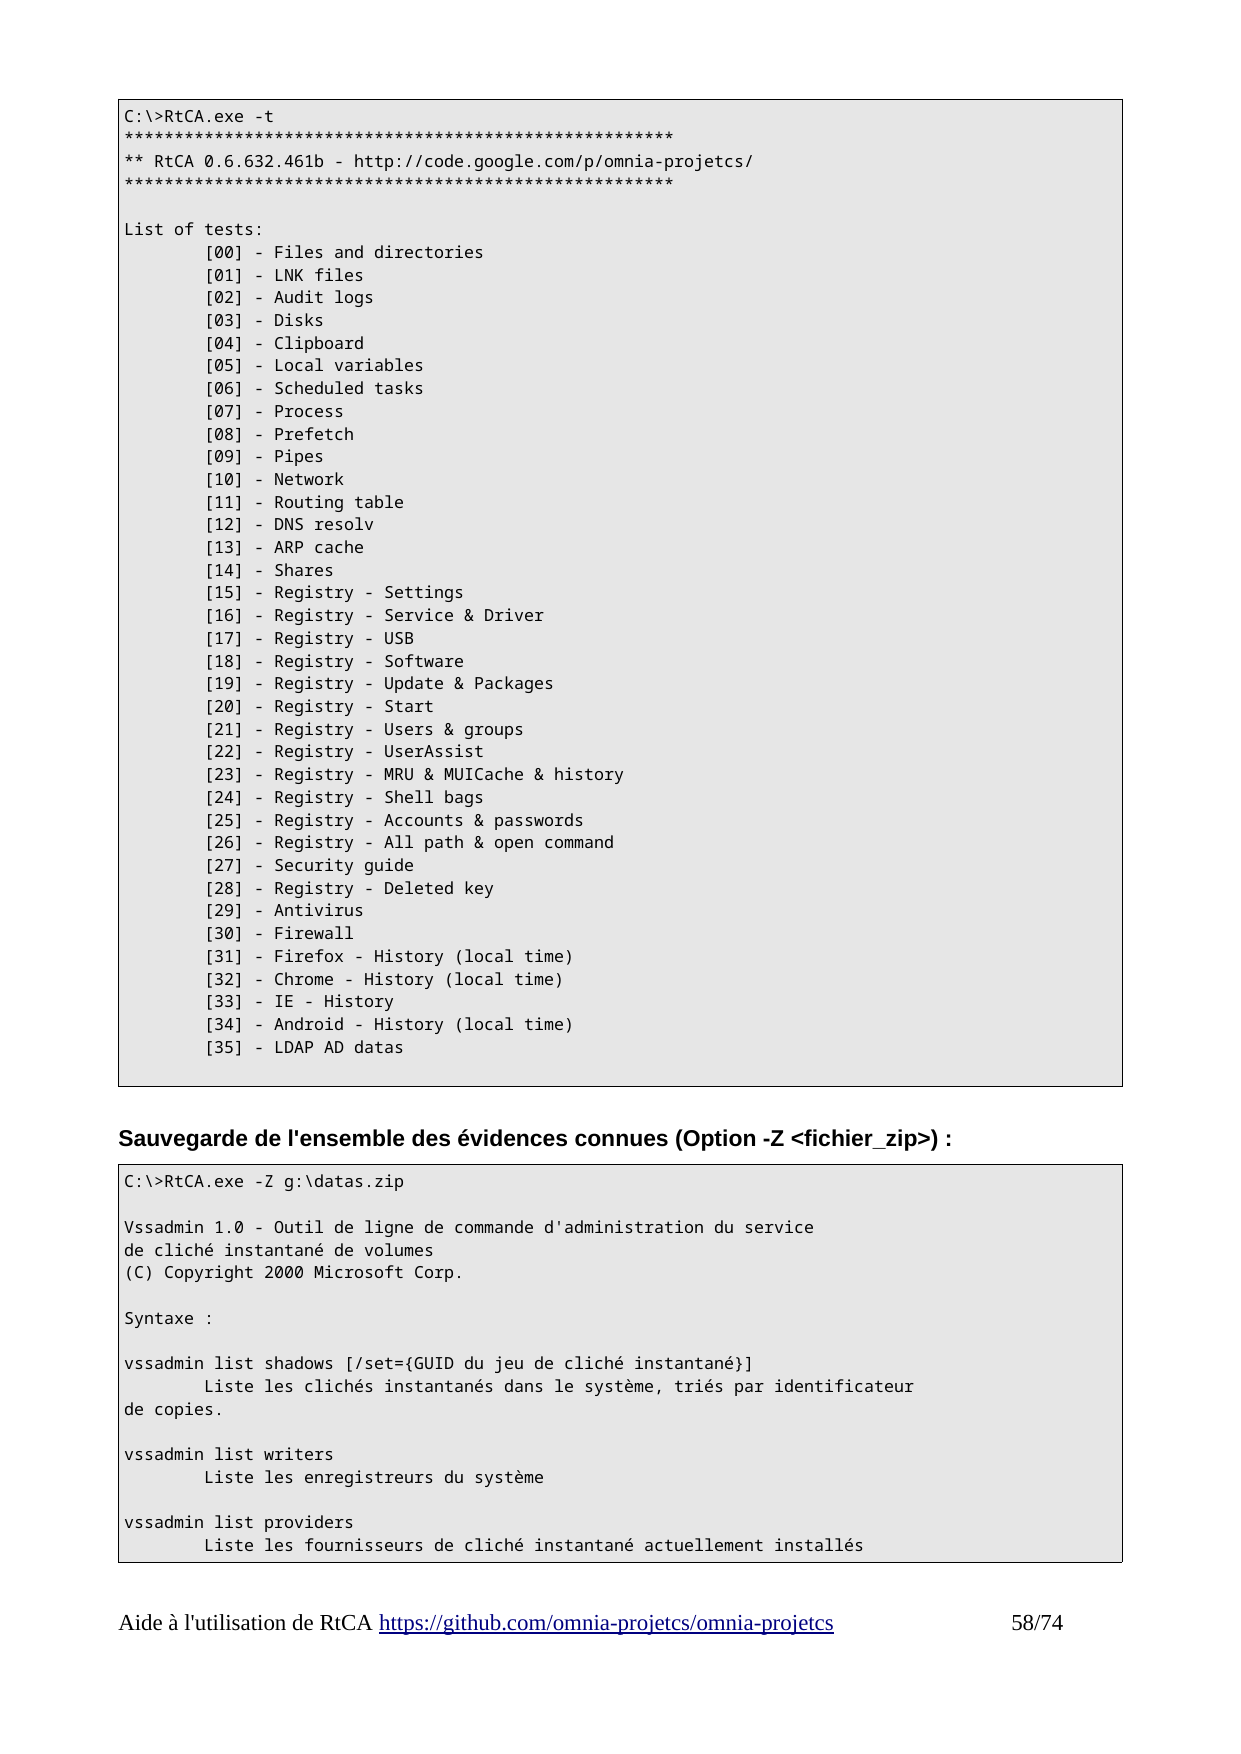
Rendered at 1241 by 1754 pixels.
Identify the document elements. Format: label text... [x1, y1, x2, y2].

text Sauvegarde de l'ensemble des évidences connues (Option -Z <fichier_zip>) : [118, 1125, 1122, 1152]
table_header C:\>RtCA.exe -t ******************************************************* ** RtCA 0.6.632.461b - http://code.google.com/p/omnia-projetcs/ ******************************************************* List of tests: [00] - Files and directories [01] - LNK files [02] - Audit logs [03] - Disks [04] - Clipboard [05] - Local variables [06] - Scheduled tasks [07] - Process [08] - Prefetch [09] - Pipes [10] - Network [11] - Routing table [12] - DNS resolv [13] - ARP cache [14] - Shares [15] - Registry - Settings [16] - Registry - Service & Driver [17] - Registry - USB [18] - Registry - Software [19] - Registry - Update & Packages [20] - Registry - Start [21] - Registry - Users & groups [22] - Registry - UserAssist [23] - Registry - MRU & MUICache & history [24] - Registry - Shell bags [25] - Registry - Accounts & passwords [26] - Registry - All path & open command [27] - Security guide [28] - Registry - Deleted key [29] - Antivirus [30] - Firewall [31] - Firefox - History (local time) [32] - Chrome - History (local time) [33] - IE - History [34] - Android - History (local time) [35] - LDAP AD datas [119, 100, 1122, 1086]
table_header C:\>RtCA.exe -Z g:\datas.zip Vssadmin 1.0 - Outil de ligne de commande d'administration du service de cliché instantané de volumes (C) Copyright 2000 Microsoft Corp. Syntaxe : vssadmin list shadows [/set={GUID du jeu de cliché instantané}] Liste les clichés instantanés dans le système, triés par identificateur de copies. vssadmin list writers Liste les enregistreurs du système vssadmin list providers Liste les fournisseurs de cliché instantané actuellement installés [119, 1165, 1122, 1562]
